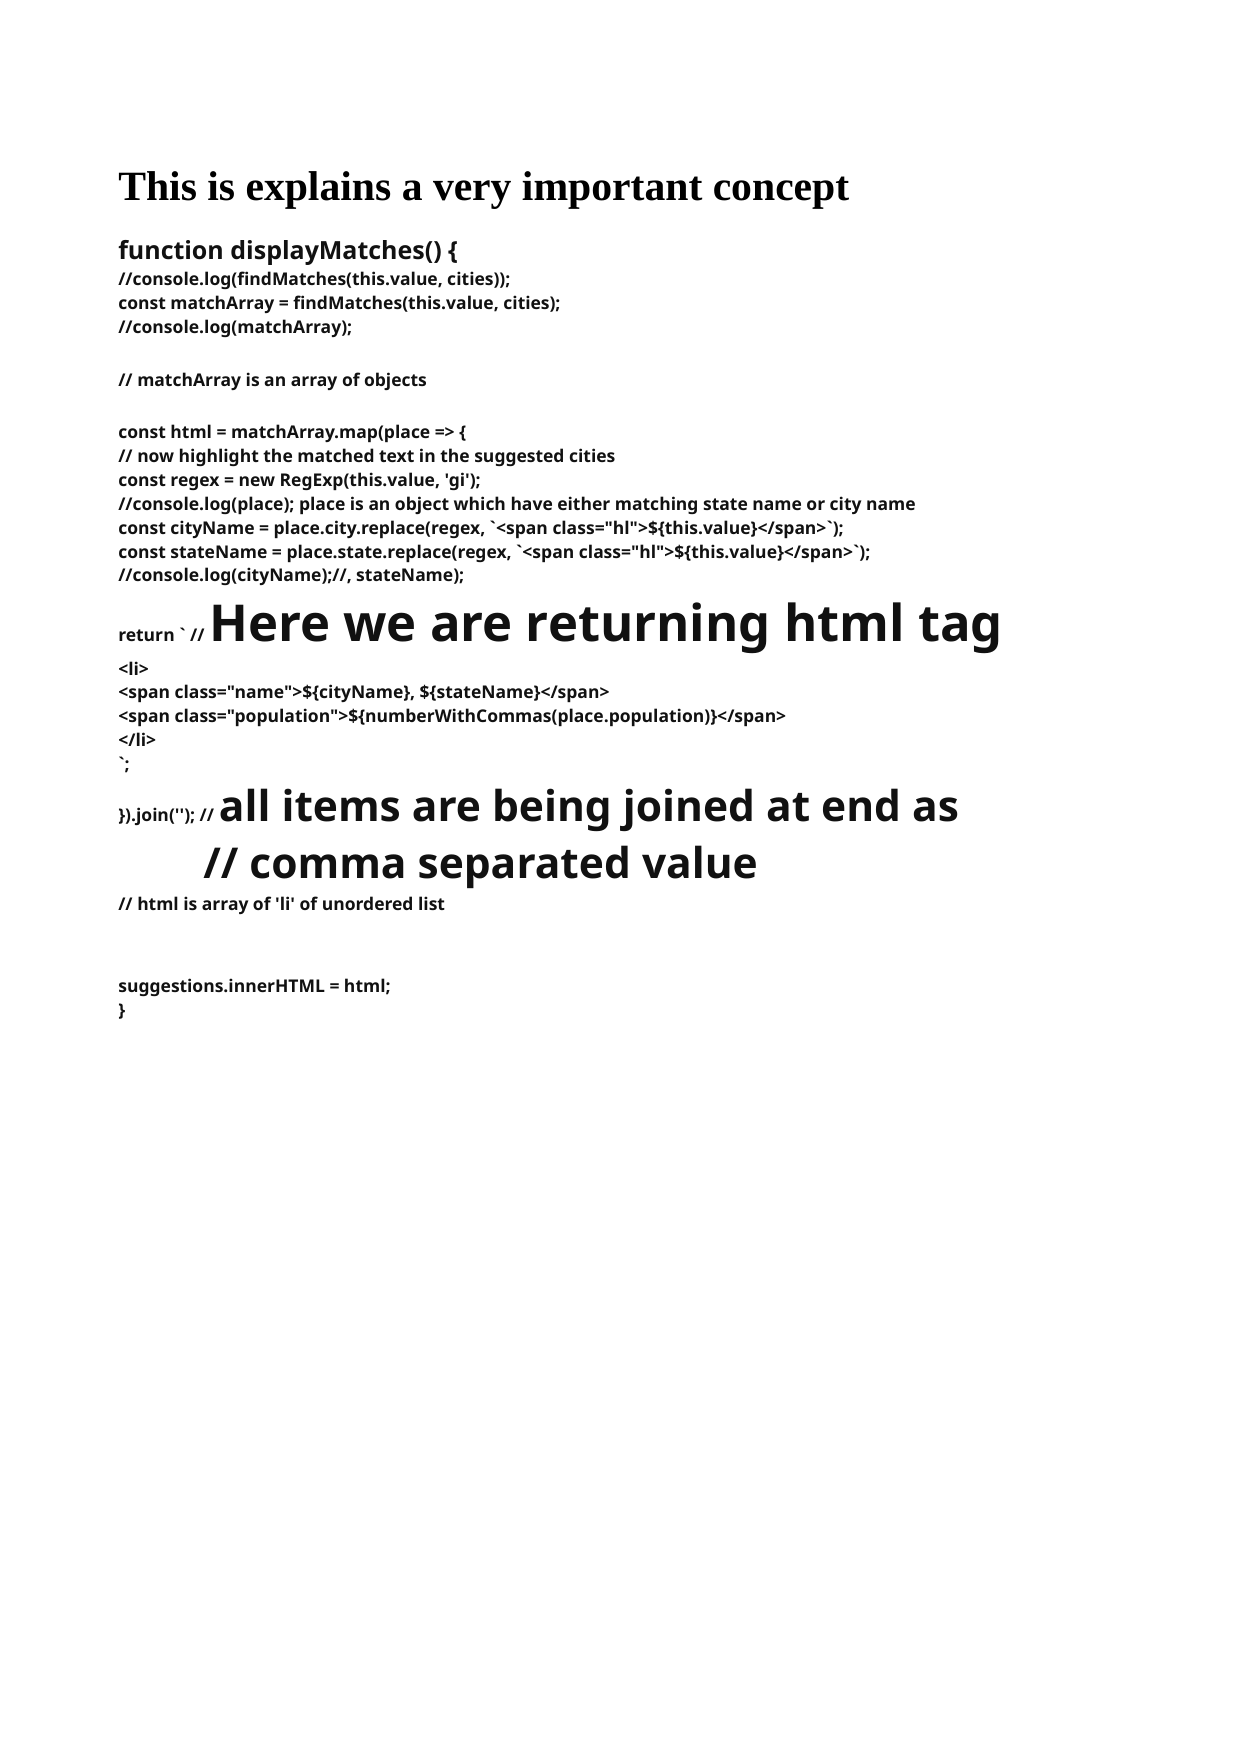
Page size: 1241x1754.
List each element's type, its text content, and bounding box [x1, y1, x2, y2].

text }).join(''); // all items are being joined at end as [118, 776, 1122, 833]
text <span class="population">${numberWithCommas(place.population)}</span> [118, 704, 1122, 728]
text <span class="name">${cityName}, ${stateName}</span> [118, 680, 1122, 704]
text const html = matchArray.map(place => { [118, 420, 1122, 444]
text return ` // Here we are returning html tag [118, 587, 1122, 656]
text // comma separated value [118, 833, 1122, 891]
text // now highlight the matched text in the suggested cities [118, 444, 1122, 468]
text } [118, 997, 1122, 1021]
text //console.log(cityName);//, stateName); [118, 563, 1122, 587]
text // matchArray is an array of objects [118, 367, 1122, 391]
text This is explains a very important concept [118, 161, 1122, 209]
text //console.log(place); place is an object which have either matching state name or city name [118, 492, 1122, 515]
text function displayMatches() { [118, 233, 1122, 267]
text `; [118, 752, 1122, 776]
text const matchArray = findMatches(this.value, cities); [118, 291, 1122, 315]
text <li> [118, 656, 1122, 680]
text const cityName = place.city.replace(regex, `<span class="hl">${this.value}</span>`); [118, 515, 1122, 539]
text //console.log(findMatches(this.value, cities)); [118, 267, 1122, 291]
text //console.log(matchArray); [118, 315, 1122, 339]
text const regex = new RegExp(this.value, 'gi'); [118, 468, 1122, 492]
text </li> [118, 728, 1122, 752]
text const stateName = place.state.replace(regex, `<span class="hl">${this.value}</span>`); [118, 539, 1122, 563]
text suggestions.innerHTML = html; [118, 973, 1122, 997]
text // html is array of 'li' of unordered list [118, 891, 1122, 915]
